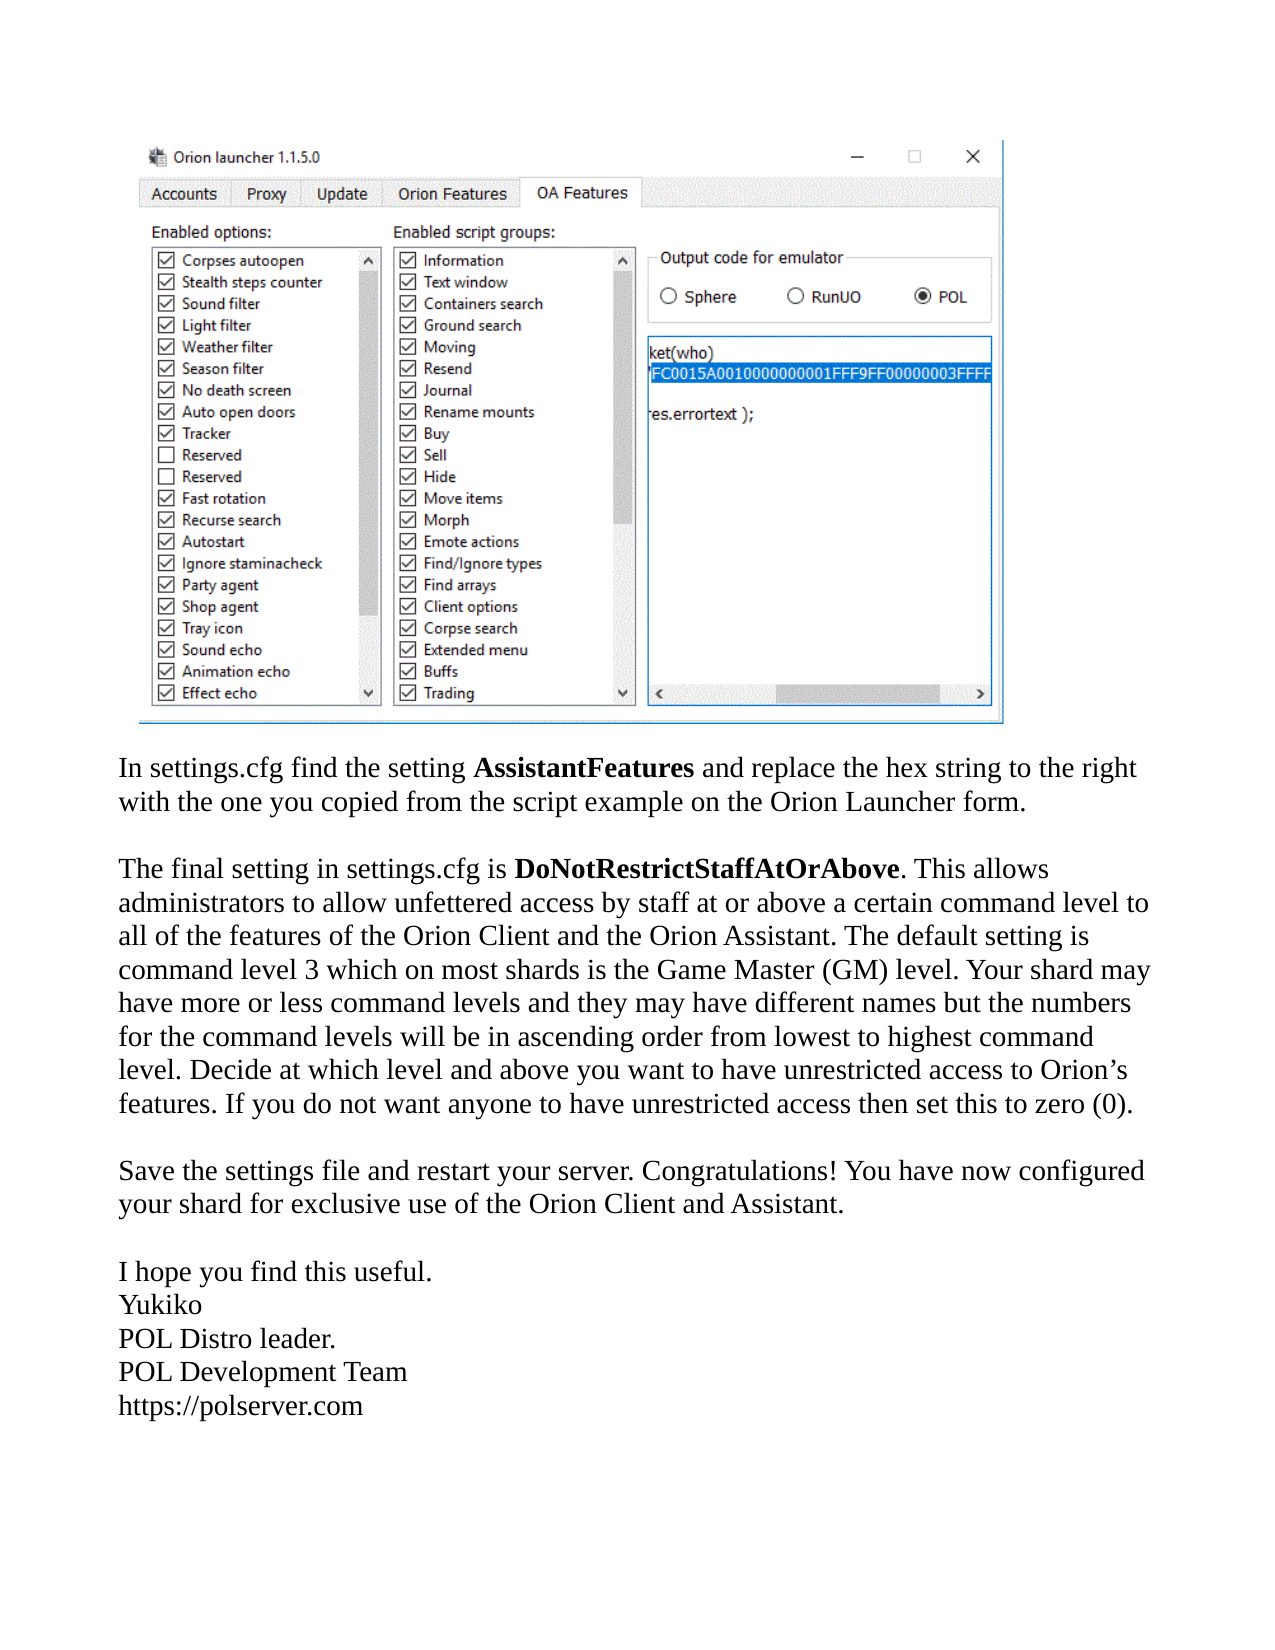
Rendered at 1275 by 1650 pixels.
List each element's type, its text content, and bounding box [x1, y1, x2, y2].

text The final setting in settings.cfg is DoNotRestrictStaffAtOrAbove. This allows administrators to allow unfettered access by staff at or above a certain command level to all of the features of the Orion Client and the Orion Assistant. The default setting is command level 3 which on most shards is the Game Master (GM) level. Your shard may have more or less command levels and they may have different names but the numbers for the command levels will be in ascending order from lowest to highest command level. Decide at which level and above you want to have unrestricted access to Orion’s features. If you do not want anyone to have unrestricted access then set this to zero (0). [118, 851, 1157, 1119]
text POL Distro leader. [118, 1321, 1157, 1354]
text POL Development Team [118, 1354, 1157, 1388]
text Save the settings file and restart your server. Congratulations! You have now configured your shard for exclusive use of the Orion Client and Assistant. [118, 1153, 1157, 1220]
text In settings.cfg find the setting AssistantFeatures and replace the hex string to the right with the one you copied from the script example on the Orion Launcher form. [118, 751, 1157, 818]
picture [139, 140, 1005, 724]
text https://polserver.com [118, 1388, 1157, 1421]
text I hope you find this useful. [118, 1254, 1157, 1287]
text Yukiko [118, 1287, 1157, 1321]
